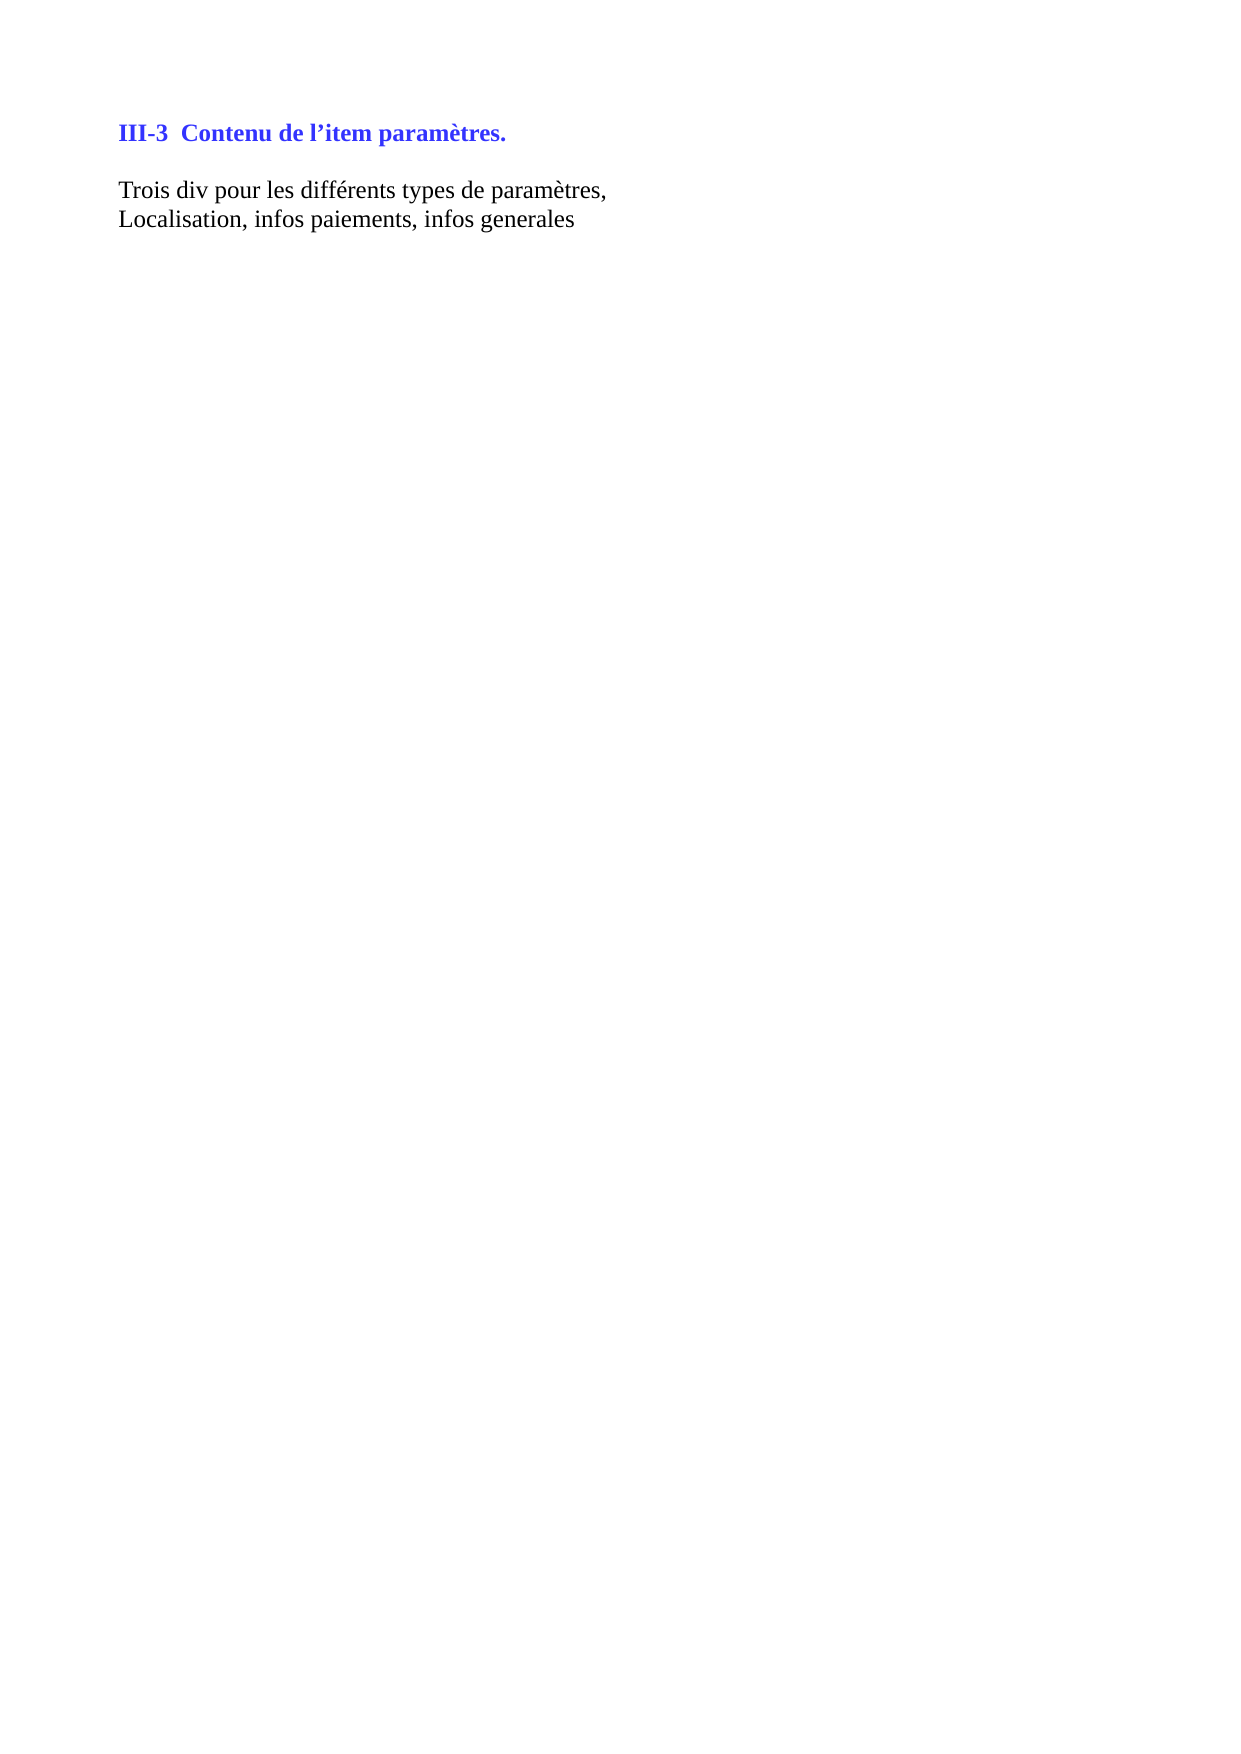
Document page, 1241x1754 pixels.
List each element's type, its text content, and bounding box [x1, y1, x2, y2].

text Localisation, infos paiements, infos generales [118, 204, 1122, 233]
text Trois div pour les différents types de paramètres, [118, 176, 1122, 204]
text III-3 Contenu de l’item paramètres. [118, 118, 1122, 147]
